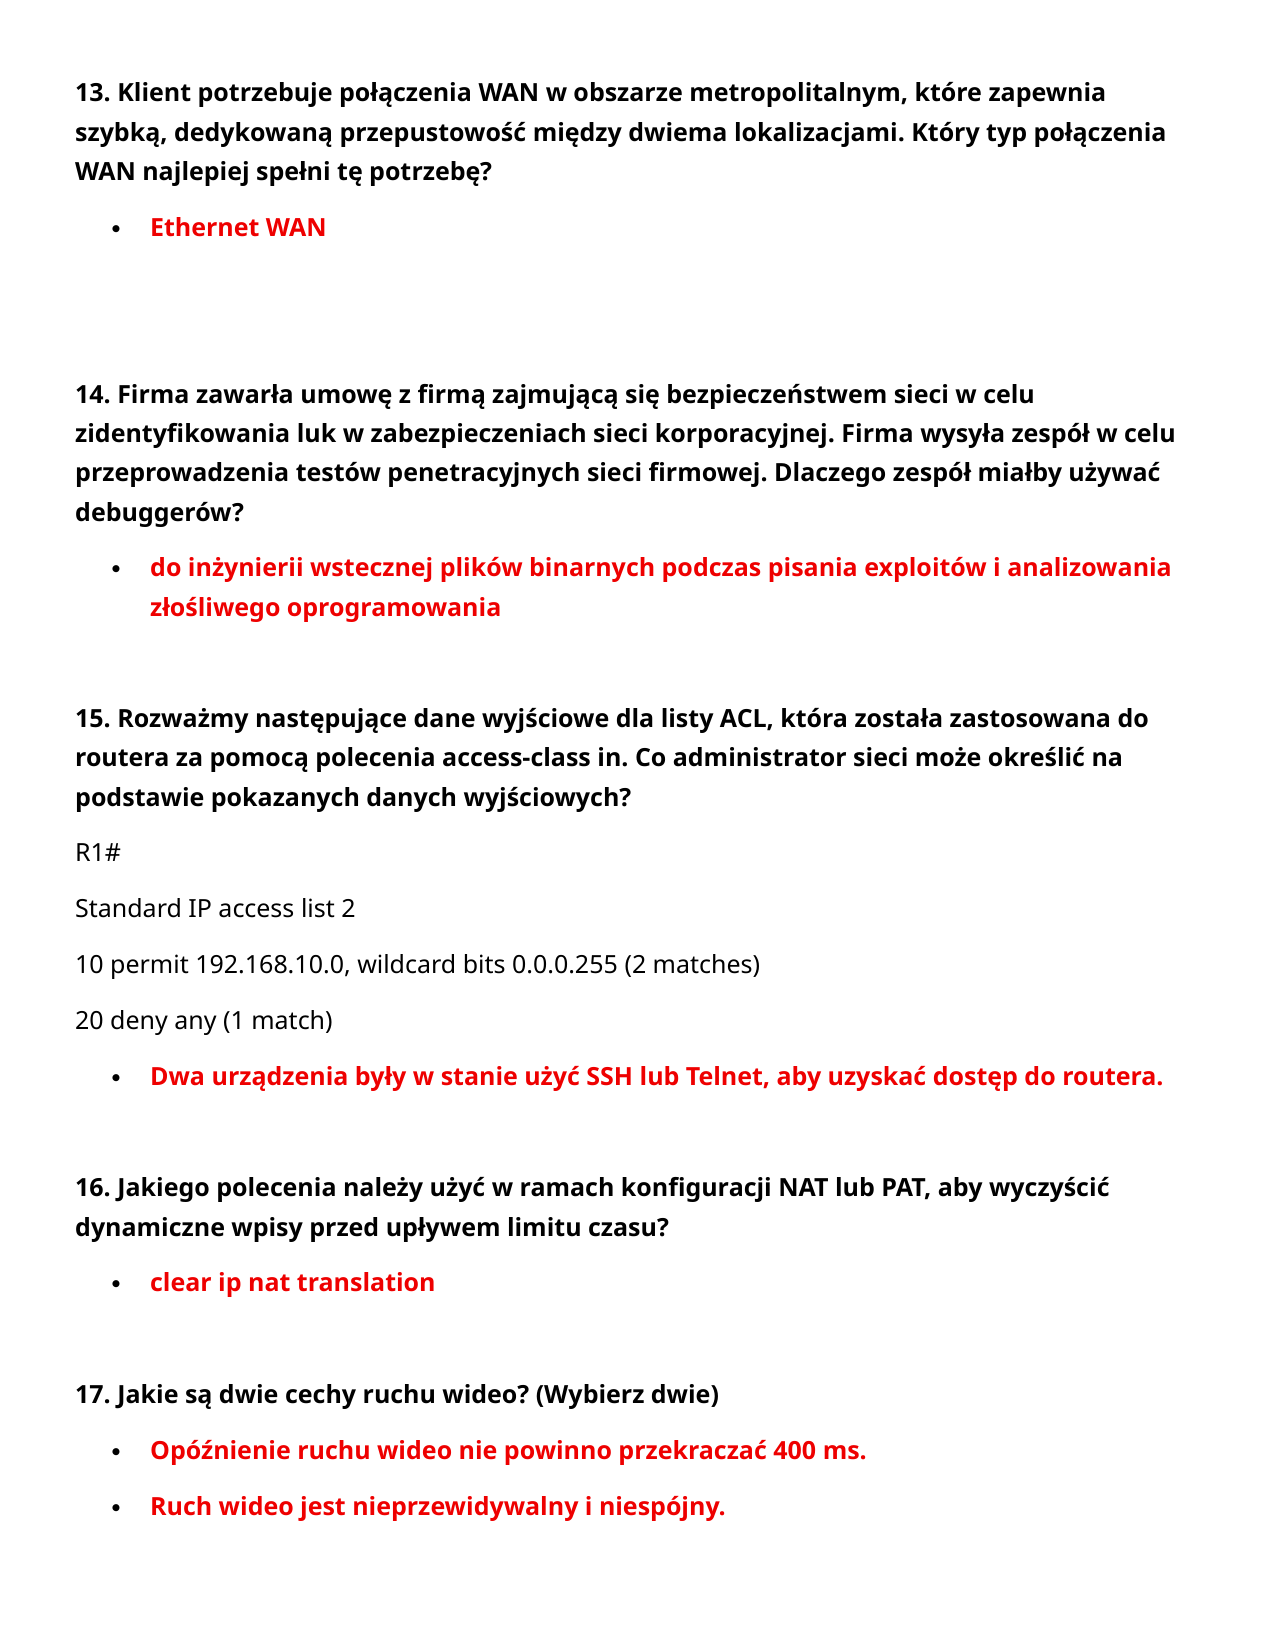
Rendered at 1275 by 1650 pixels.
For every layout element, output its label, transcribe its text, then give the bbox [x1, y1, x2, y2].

text 16. Jakiego polecenia należy użyć w ramach konfiguracji NAT lub PAT, aby wyczyścić dynamiczne wpisy przed upływem limitu czasu? [75, 1170, 1200, 1243]
text Standard IP access list 2 [75, 891, 1200, 925]
text 14. Firma zawarła umowę z firmą zajmującą się bezpieczeństwem sieci w celu zidentyfikowania luk w zabezpieczeniach sieci korporacyjnej. Firma wysyła zespół w celu przeprowadzenia testów penetracyjnych sieci firmowej. Dlaczego zespół miałby używać debuggerów? [75, 377, 1200, 528]
list clear ip nat translation [112, 1265, 1200, 1299]
text R1# [75, 835, 1200, 869]
text 17. Jakie są dwie cechy ruchu wideo? (Wybierz dwie) [75, 1377, 1200, 1411]
list Ethernet WAN [112, 209, 1200, 243]
list Opóźnienie ruchu wideo nie powinno przekraczać 400 ms. [112, 1432, 1200, 1467]
list Ruch wideo jest nieprzewidywalny i niespójny. [112, 1488, 1200, 1522]
text 13. Klient potrzebuje połączenia WAN w obszarze metropolitalnym, które zapewnia szybką, dedykowaną przepustowość między dwiema lokalizacjami. Który typ połączenia WAN najlepiej spełni tę potrzebę? [75, 75, 1200, 187]
list do inżynierii wstecznej plików binarnych podczas pisania exploitów i analizowania złośliwego oprogramowania [112, 550, 1200, 623]
text 20 deny any (1 match) [75, 1002, 1200, 1037]
text 15. Rozważmy następujące dane wyjściowe dla listy ACL, która została zastosowana do routera za pomocą polecenia access-class in. Co administrator sieci może określić na podstawie pokazanych danych wyjściowych? [75, 701, 1200, 813]
list Dwa urządzenia były w stanie użyć SSH lub Telnet, aby uzyskać dostęp do routera. [112, 1058, 1200, 1092]
text 10 permit 192.168.10.0, wildcard bits 0.0.0.255 (2 matches) [75, 947, 1200, 981]
